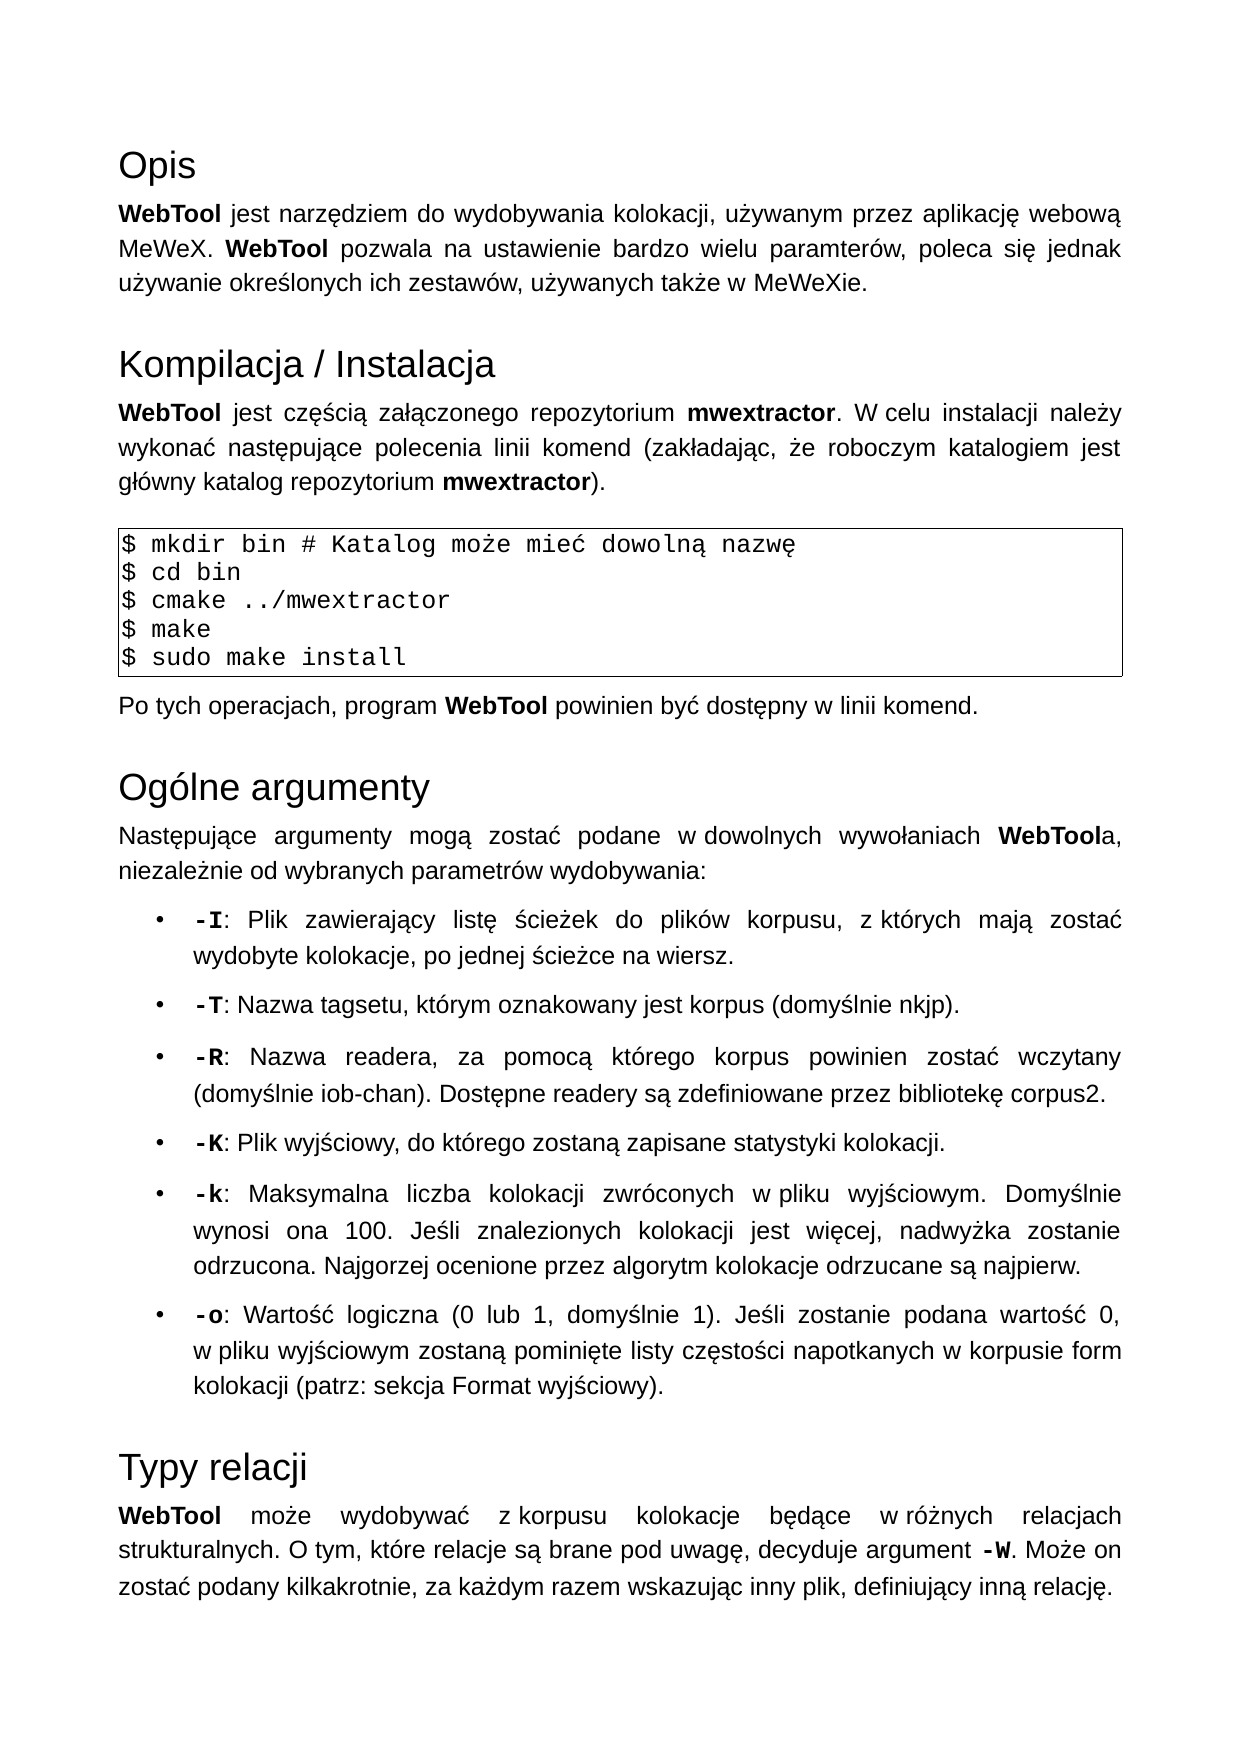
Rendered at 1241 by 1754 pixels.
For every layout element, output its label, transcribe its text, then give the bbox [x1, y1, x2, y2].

subtitle Kompilacja / Instalacja [118, 342, 1122, 386]
list $ cmake ../mwextractor [119, 585, 1122, 613]
text WebTool jest narzędziem do wydobywania kolokacji, używanym przez aplikację webową MeWeX. WebTool pozwala na ustawienie bardzo wielu paramterów, poleca się jednak używanie określonych ich zestawów, używanych także w MeWeXie. [118, 199, 1122, 297]
subtitle Typy relacji [118, 1445, 1122, 1488]
subtitle Ogólne argumenty [118, 765, 1122, 809]
list $ cd bin [119, 557, 1122, 585]
subtitle Opis [118, 143, 1122, 187]
list -o: Wartość logiczna (0 lub 1, domyślnie 1). Jeśli zostanie podana wartość 0, w pliku wyjściowym zostaną pominięte listy częstości napotkanych w korpusie form kolokacji (patrz: sekcja Format wyjściowy). [156, 1300, 1122, 1399]
list -R: Nazwa readera, za pomocą którego korpus powinien zostać wczytany (domyślnie iob-chan). Dostępne readery są zdefiniowane przez bibliotekę corpus2. [156, 1042, 1122, 1107]
text WebTool może wydobywać z korpusu kolokacje będące w różnych relacjach strukturalnych. O tym, które relacje są brane pod uwagę, decyduje argument -W. Może on zostać podany kilkakrotnie, za każdym razem wskazując inny plik, definiujący inną relację. [118, 1501, 1122, 1601]
list $ make [119, 613, 1122, 642]
text Po tych operacjach, program WebTool powinien być dostępny w linii komend. [118, 691, 1122, 720]
list -k: Maksymalna liczba kolokacji zwróconych w pliku wyjściowym. Domyślnie wynosi ona 100. Jeśli znalezionych kolokacji jest więcej, nadwyżka zostanie odrzucona. Najgorzej ocenione przez algorytm kolokacje odrzucane są najpierw. [156, 1179, 1122, 1279]
text WebTool jest częścią załączonego repozytorium mwextractor. W celu instalacji należy wykonać następujące polecenia linii komend (zakładając, że roboczym katalogiem jest główny katalog repozytorium mwextractor). [118, 398, 1122, 496]
list -T: Nazwa tagsetu, którym oznakowany jest korpus (domyślnie nkjp). [156, 990, 1122, 1021]
list -I: Plik zawierający listę ścieżek do plików korpusu, z których mają zostać wydobyte kolokacje, po jednej ścieżce na wiersz. [156, 905, 1122, 970]
list $ mkdir bin # Katalog może mieć dowolną nazwę [119, 529, 1122, 557]
list -K: Plik wyjściowy, do którego zostaną zapisane statystyki kolokacji. [156, 1128, 1122, 1159]
text Następujące argumenty mogą zostać podane w dowolnych wywołaniach WebToola, niezależnie od wybranych parametrów wydobywania: [118, 821, 1122, 884]
list $ sudo make install [119, 642, 1122, 676]
